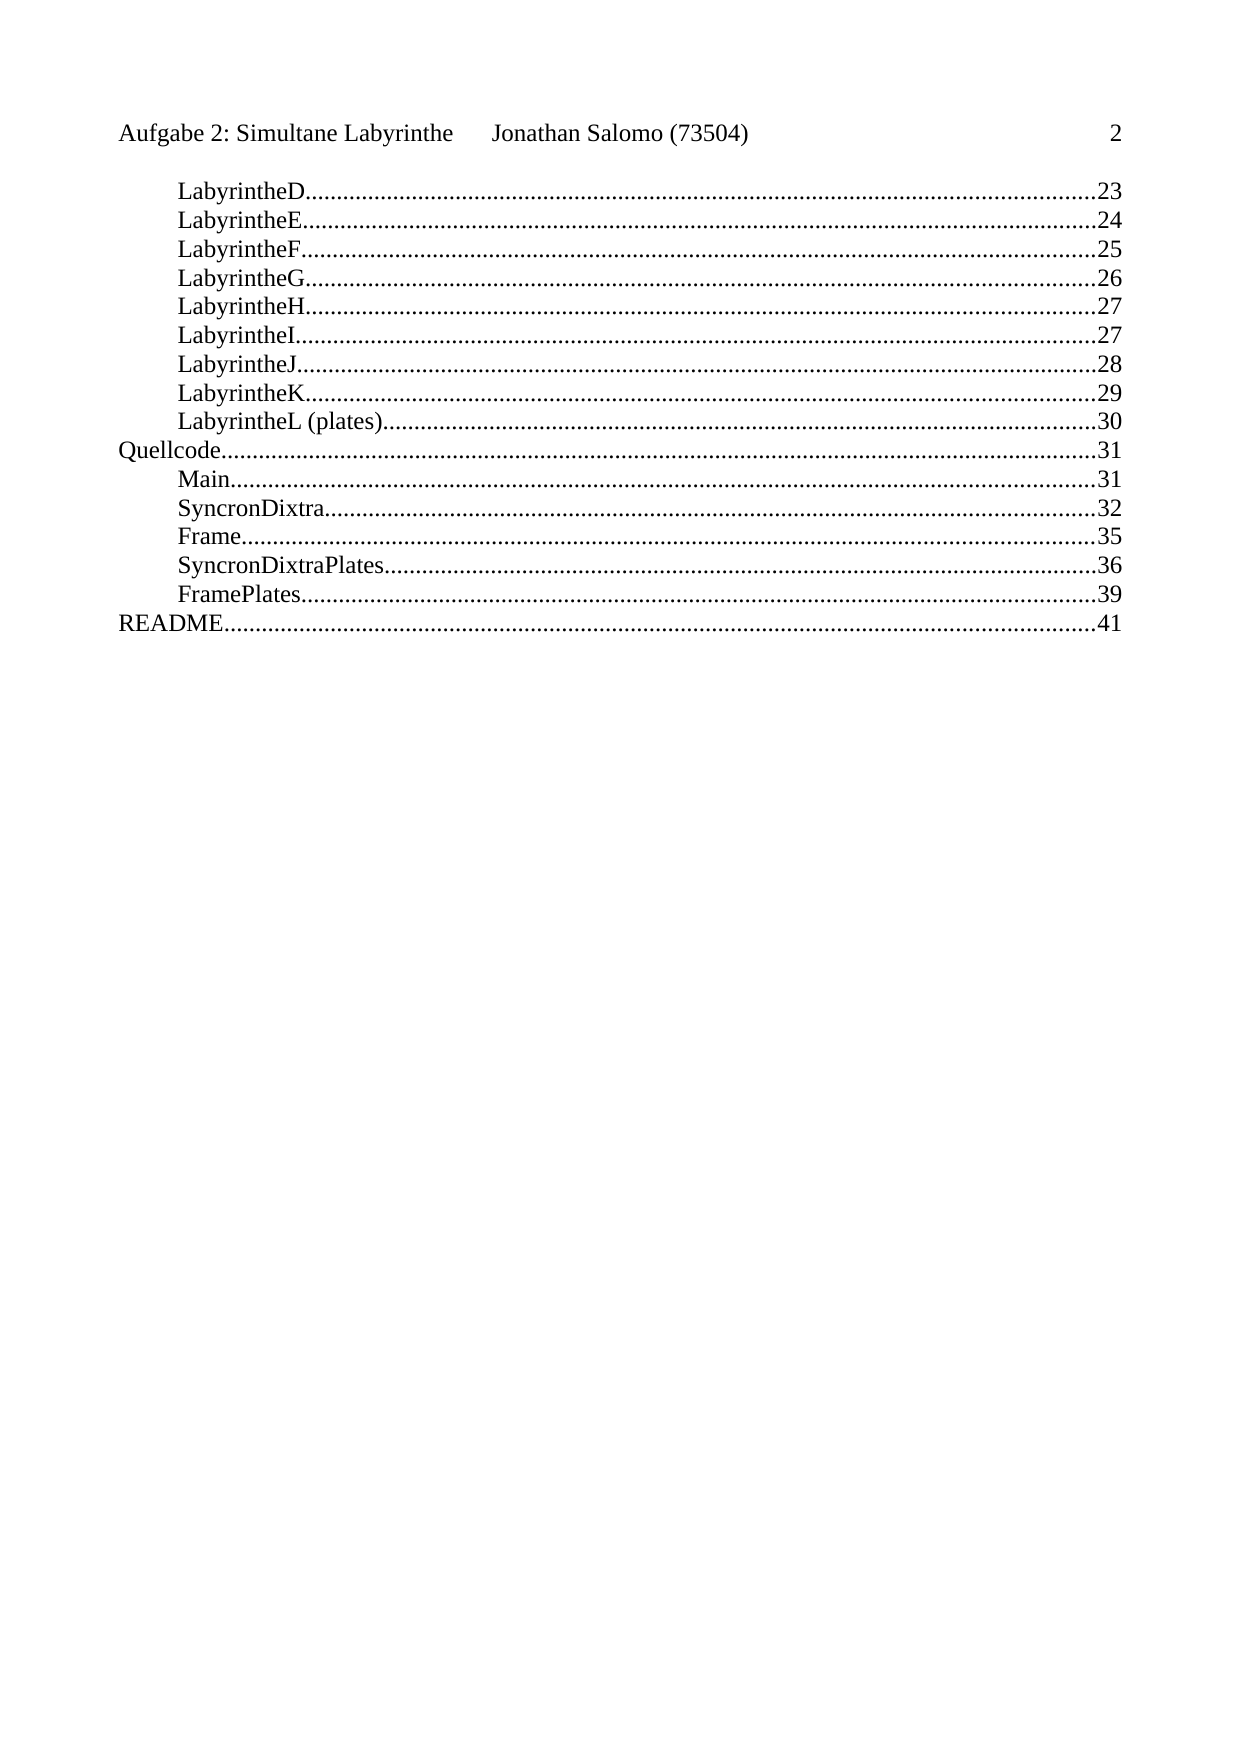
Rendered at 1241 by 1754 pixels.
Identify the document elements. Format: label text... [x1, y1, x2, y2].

text LabyrintheD 23 [177, 176, 1122, 205]
text LabyrintheJ 28 [177, 349, 1122, 378]
text Frame 35 [177, 521, 1122, 550]
text LabyrintheL (plates) 30 [177, 406, 1122, 435]
text LabyrintheH 27 [177, 291, 1122, 320]
text Main 31 [177, 464, 1122, 493]
text LabyrintheK 29 [177, 378, 1122, 406]
text LabyrintheE 24 [177, 205, 1122, 234]
text README 41 [118, 608, 1122, 636]
text SyncronDixtra 32 [177, 493, 1122, 521]
text LabyrintheI 27 [177, 320, 1122, 349]
text SyncronDixtraPlates 36 [177, 550, 1122, 579]
text LabyrintheG 26 [177, 263, 1122, 291]
text LabyrintheF 25 [177, 234, 1122, 263]
text FramePlates 39 [177, 579, 1122, 608]
text Quellcode 31 [118, 435, 1122, 464]
